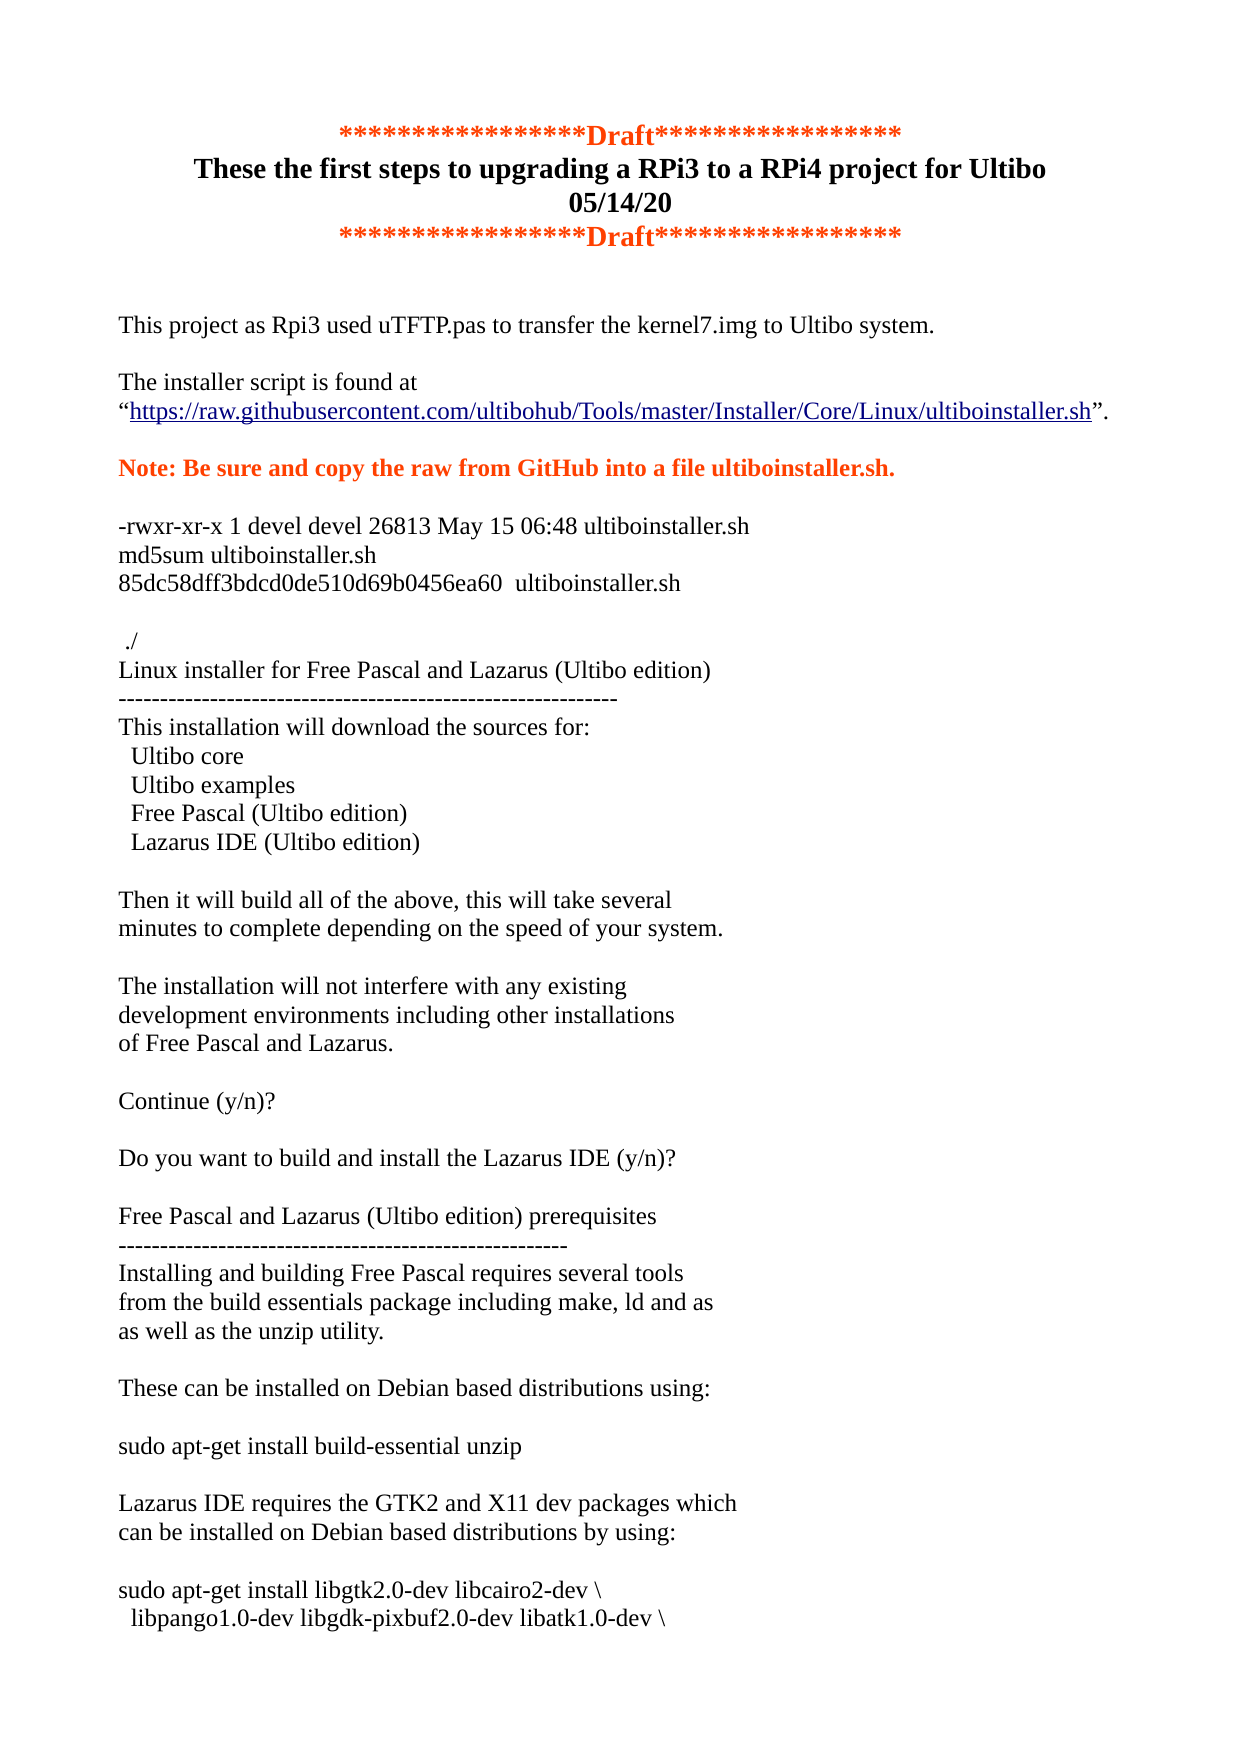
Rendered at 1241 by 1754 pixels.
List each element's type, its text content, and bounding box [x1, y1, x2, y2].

text minutes to complete depending on the speed of your system. [118, 913, 1122, 942]
text This project as Rpi3 used uTFTP.pas to transfer the kernel7.img to Ultibo system. [118, 310, 1122, 338]
text from the build essentials package including make, ld and as [118, 1287, 1122, 1316]
text This installation will download the sources for: [118, 712, 1122, 741]
text Linux installer for Free Pascal and Lazarus (Ultibo edition) [118, 655, 1122, 683]
text Ultibo examples [118, 770, 1122, 798]
text ------------------------------------------------------ [118, 1230, 1122, 1258]
text can be installed on Debian based distributions by using: [118, 1517, 1122, 1546]
text sudo apt-get install libgtk2.0-dev libcairo2-dev \ [118, 1575, 1122, 1603]
text 85dc58dff3bdcd0de510d69b0456ea60 ultiboinstaller.sh [118, 568, 1122, 597]
text Installing and building Free Pascal requires several tools [118, 1258, 1122, 1287]
text Free Pascal and Lazarus (Ultibo edition) prerequisites [118, 1201, 1122, 1230]
text md5sum ultiboinstaller.sh [118, 540, 1122, 568]
text *****************Draft***************** [118, 219, 1122, 252]
text as well as the unzip utility. [118, 1316, 1122, 1345]
text Continue (y/n)? [118, 1086, 1122, 1115]
text Ultibo core [118, 741, 1122, 770]
text ./ [118, 626, 1122, 655]
text Do you want to build and install the Lazarus IDE (y/n)? [118, 1143, 1122, 1172]
text 05/14/20 [118, 185, 1122, 219]
text Lazarus IDE requires the GTK2 and X11 dev packages which [118, 1488, 1122, 1517]
text libpango1.0-dev libgdk-pixbuf2.0-dev libatk1.0-dev \ [118, 1603, 1122, 1632]
text *****************Draft***************** [118, 118, 1122, 152]
text -rwxr-xr-x 1 devel devel 26813 May 15 06:48 ultiboinstaller.sh [118, 511, 1122, 540]
text The installer script is found at “https://raw.githubusercontent.com/ultibohub/Tools/master/Installer/Core/Linux/ultiboinstaller.sh”. [118, 367, 1122, 425]
text Free Pascal (Ultibo edition) [118, 798, 1122, 827]
text sudo apt-get install build-essential unzip [118, 1431, 1122, 1460]
text Then it will build all of the above, this will take several [118, 885, 1122, 913]
text Lazarus IDE (Ultibo edition) [118, 827, 1122, 856]
text These can be installed on Debian based distributions using: [118, 1373, 1122, 1402]
text ------------------------------------------------------------ [118, 683, 1122, 712]
text development environments including other installations [118, 1000, 1122, 1028]
text Note: Be sure and copy the raw from GitHub into a file ultiboinstaller.sh. [118, 453, 1122, 482]
text These the first steps to upgrading a RPi3 to a RPi4 project for Ultibo [118, 152, 1122, 185]
text The installation will not interfere with any existing [118, 971, 1122, 1000]
text of Free Pascal and Lazarus. [118, 1028, 1122, 1057]
